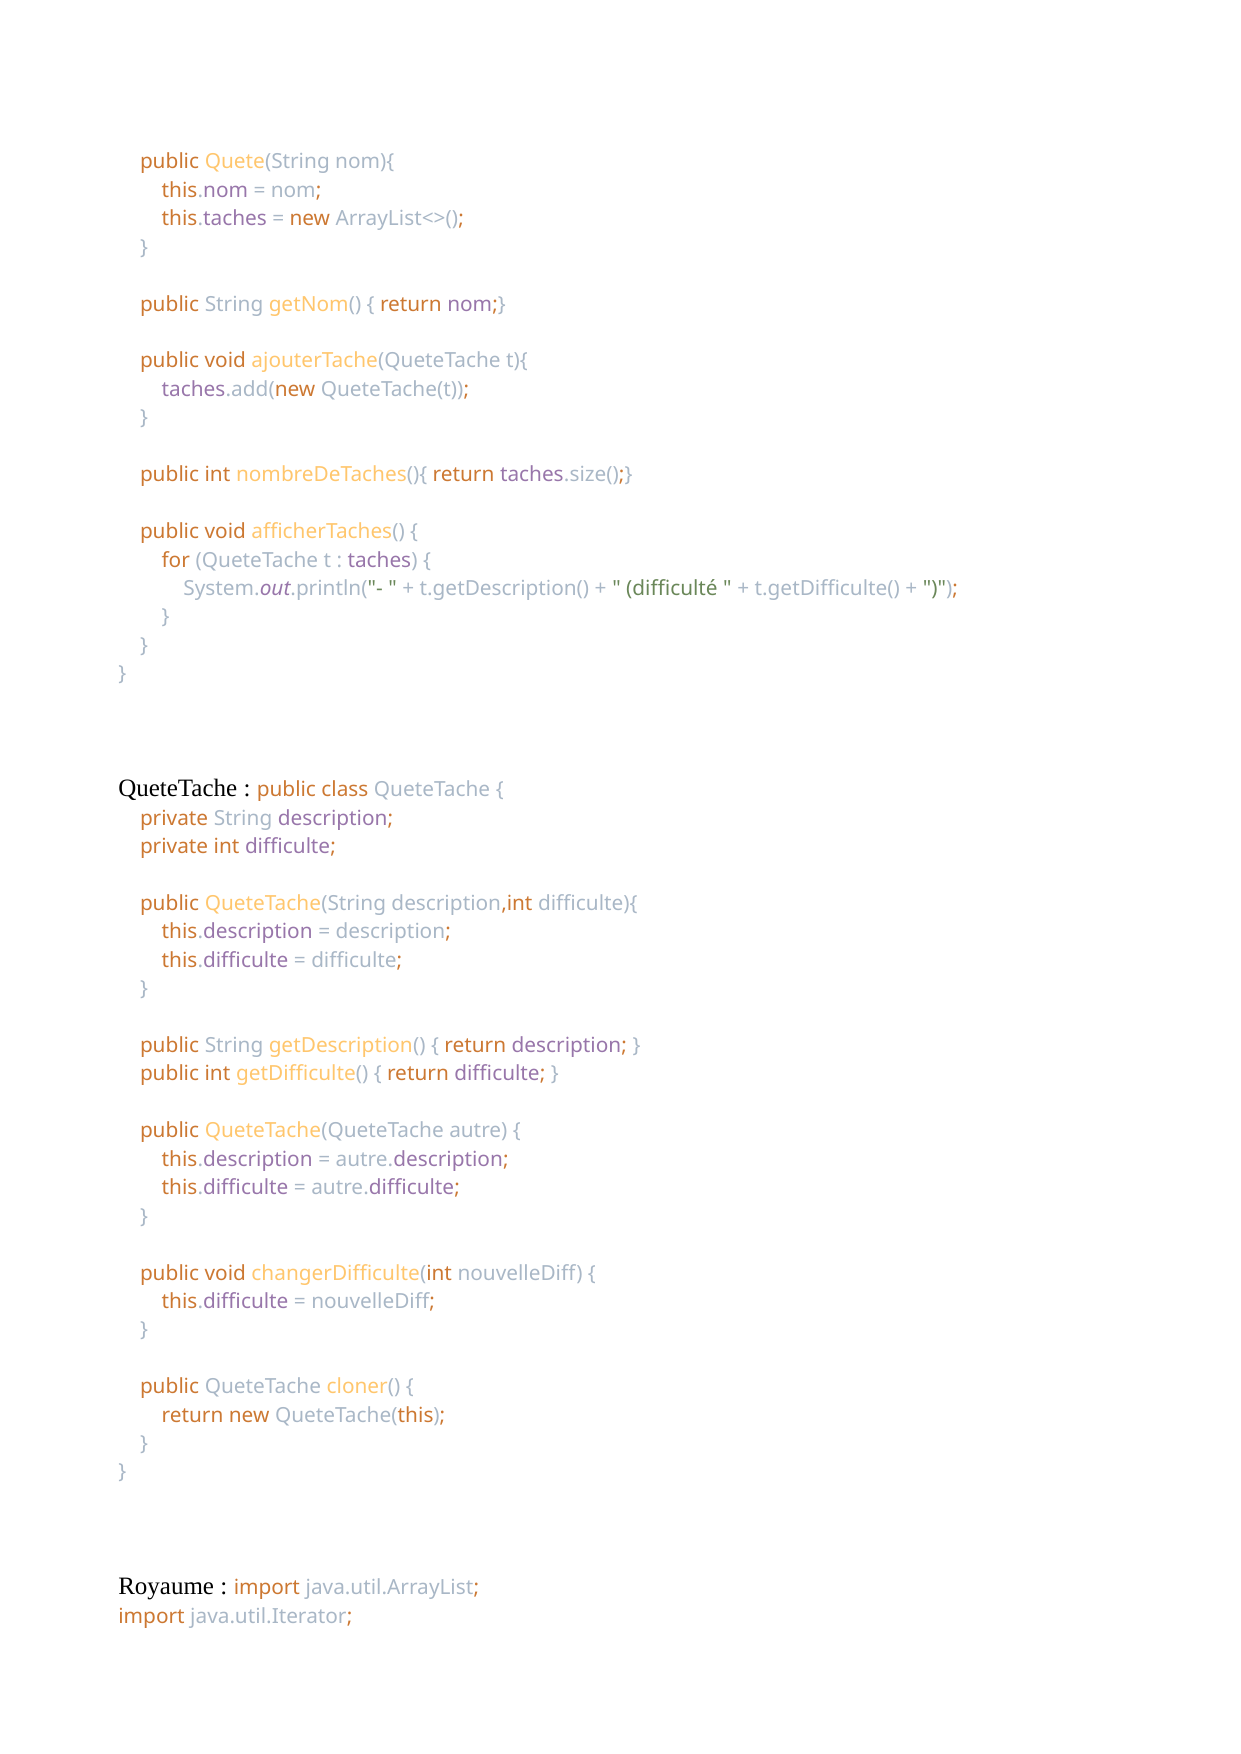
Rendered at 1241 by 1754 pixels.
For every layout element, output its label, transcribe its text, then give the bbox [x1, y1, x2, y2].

text QueteTache : public class QueteTache { private String description; private int difficulte; public QueteTache(String description,int difficulte){ this.description = description; this.difficulte = difficulte; } public String getDescription() { return description; } public int getDifficulte() { return difficulte; } public QueteTache(QueteTache autre) { this.description = autre.description; this.difficulte = autre.difficulte; } public void changerDifficulte(int nouvelleDiff) { this.difficulte = nouvelleDiff; } public QueteTache cloner() { return new QueteTache(this); } } [118, 773, 1122, 1514]
text public Quete(String nom){ this.nom = nom; this.taches = new ArrayList<>(); } public String getNom() { return nom;} public void ajouterTache(QueteTache t){ taches.add(new QueteTache(t)); } public int nombreDeTaches(){ return taches.size();} public void afficherTaches() { for (QueteTache t : taches) { System.out.println("- " + t.getDescription() + " (difficulté " + t.getDifficulte() + ")"); } } } [118, 118, 1122, 716]
text Royaume : import java.util.ArrayList; import java.util.Iterator; [118, 1571, 1122, 1629]
